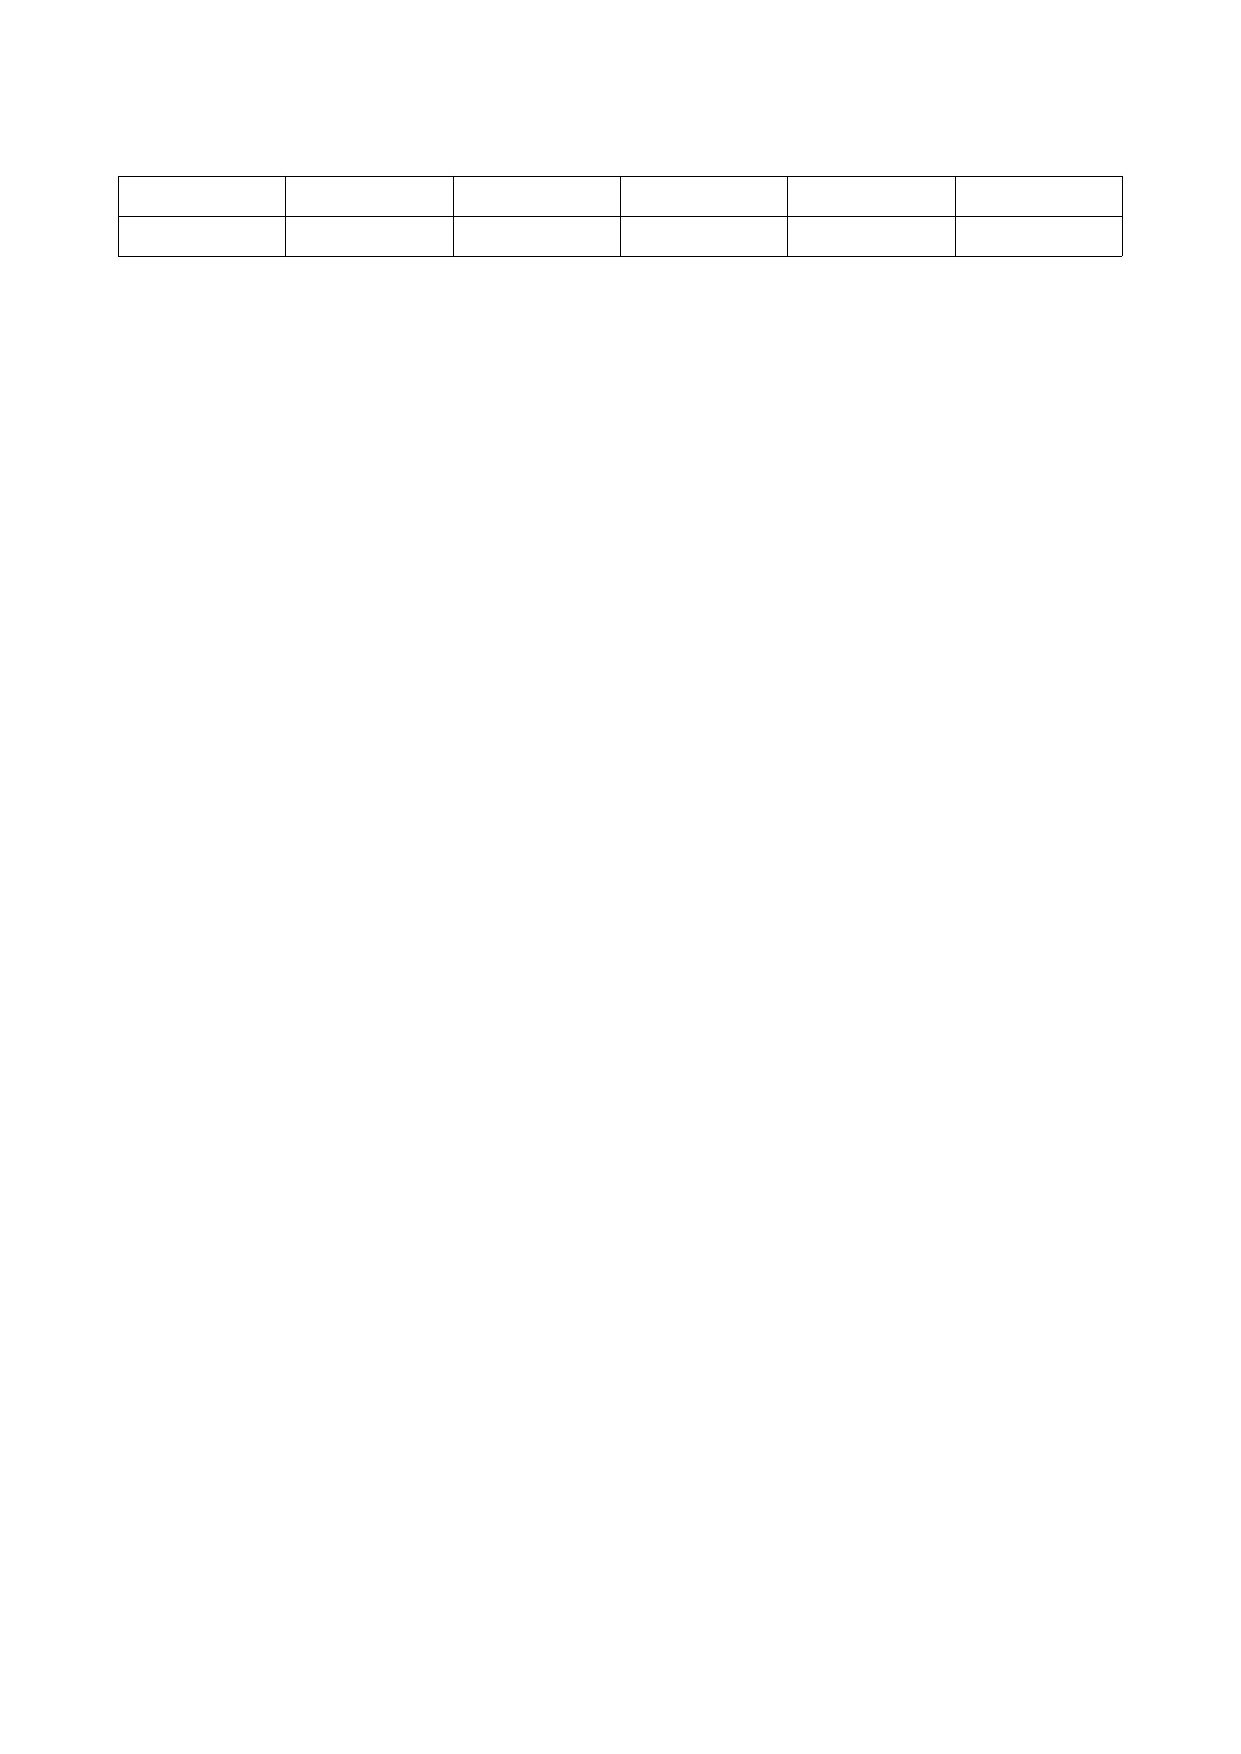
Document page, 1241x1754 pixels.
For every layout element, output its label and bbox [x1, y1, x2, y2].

table_cell [621, 217, 787, 256]
table_header [788, 177, 955, 216]
table_header [956, 177, 1122, 216]
table_cell [119, 217, 285, 256]
table_cell [788, 217, 955, 256]
table_header [119, 177, 285, 216]
table_header [621, 177, 787, 216]
table_cell [454, 217, 620, 256]
table_cell [956, 217, 1122, 256]
table_cell [286, 217, 453, 256]
table_header [286, 177, 453, 216]
table_header [454, 177, 620, 216]
